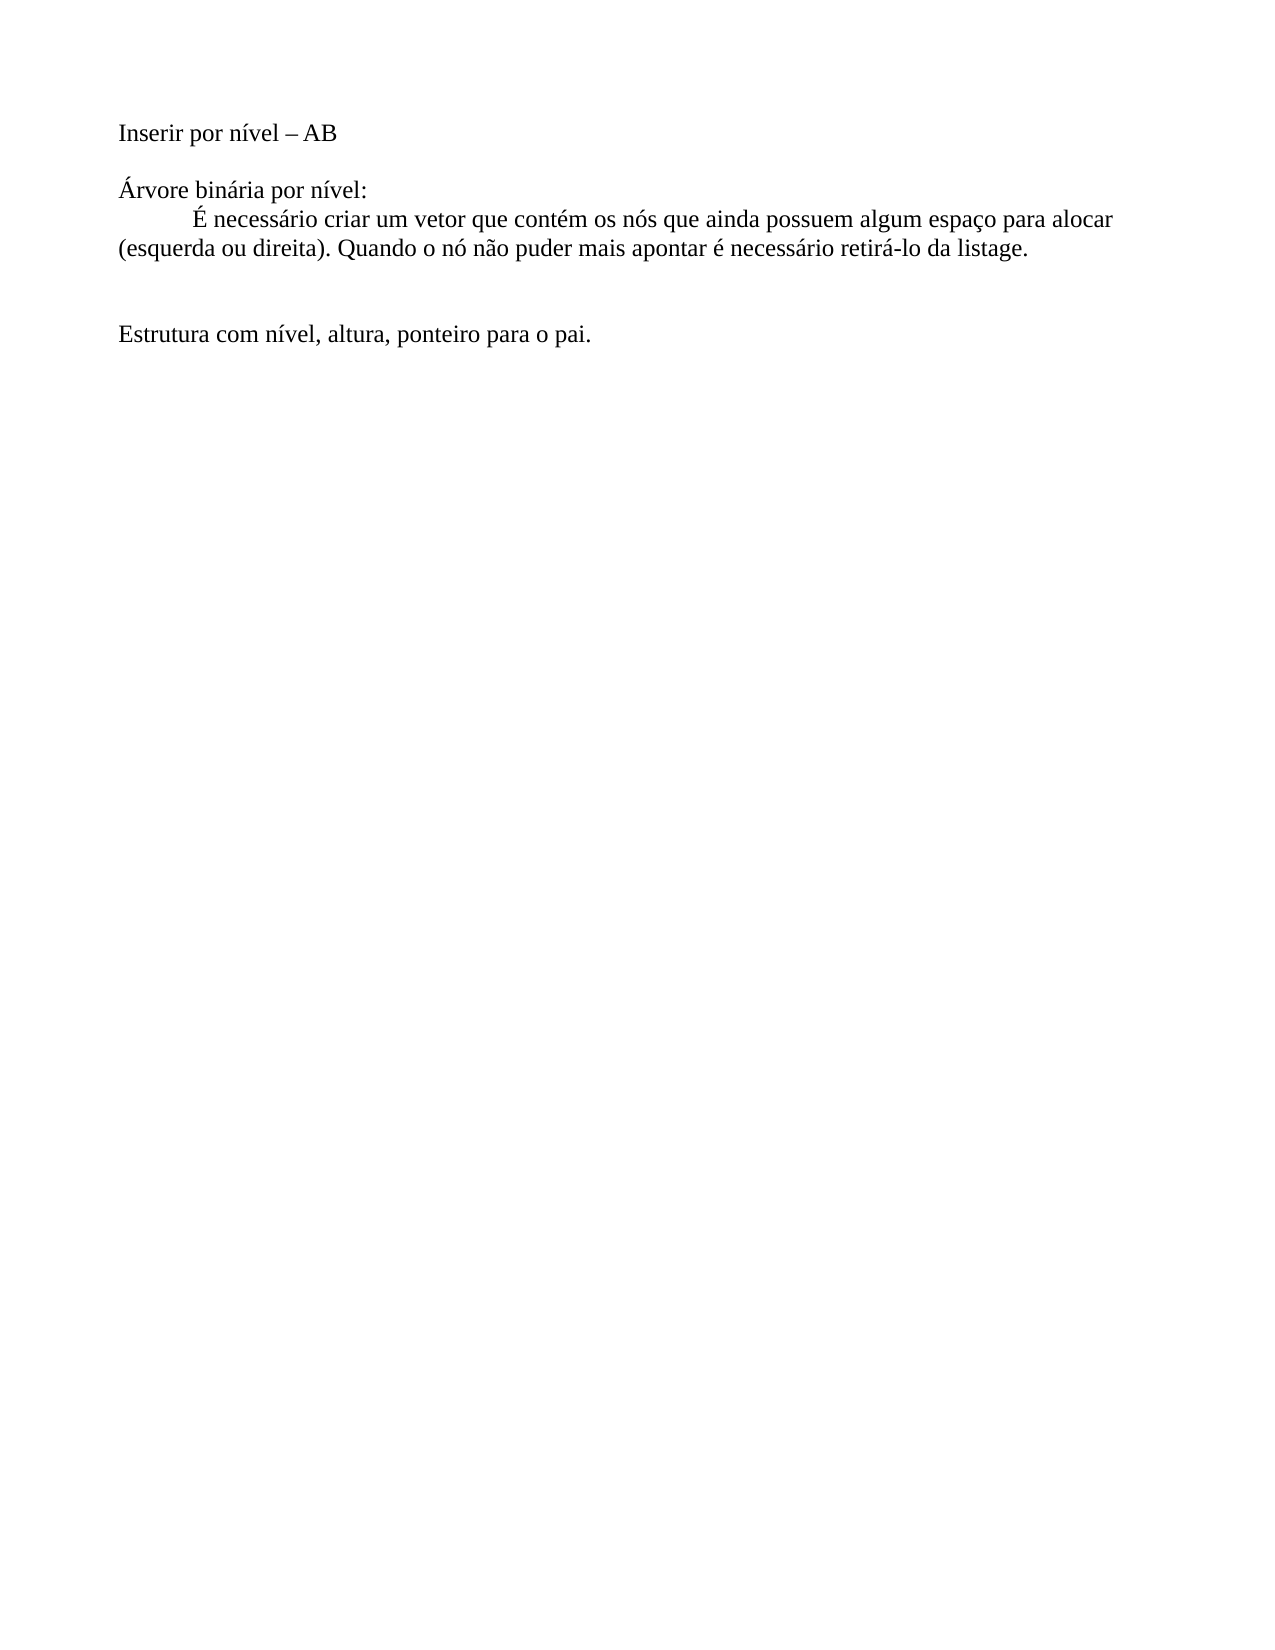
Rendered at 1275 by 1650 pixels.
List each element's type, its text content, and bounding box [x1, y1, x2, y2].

text Estrutura com nível, altura, ponteiro para o pai. [118, 319, 1157, 348]
text Inserir por nível – AB [118, 118, 1157, 147]
text Árvore binária por nível: É necessário criar um vetor que contém os nós que ainda possuem algum espaço para alocar (esquerda ou direita). Quando o nó não puder mais apontar é necessário retirá-lo da listage. [118, 176, 1157, 262]
